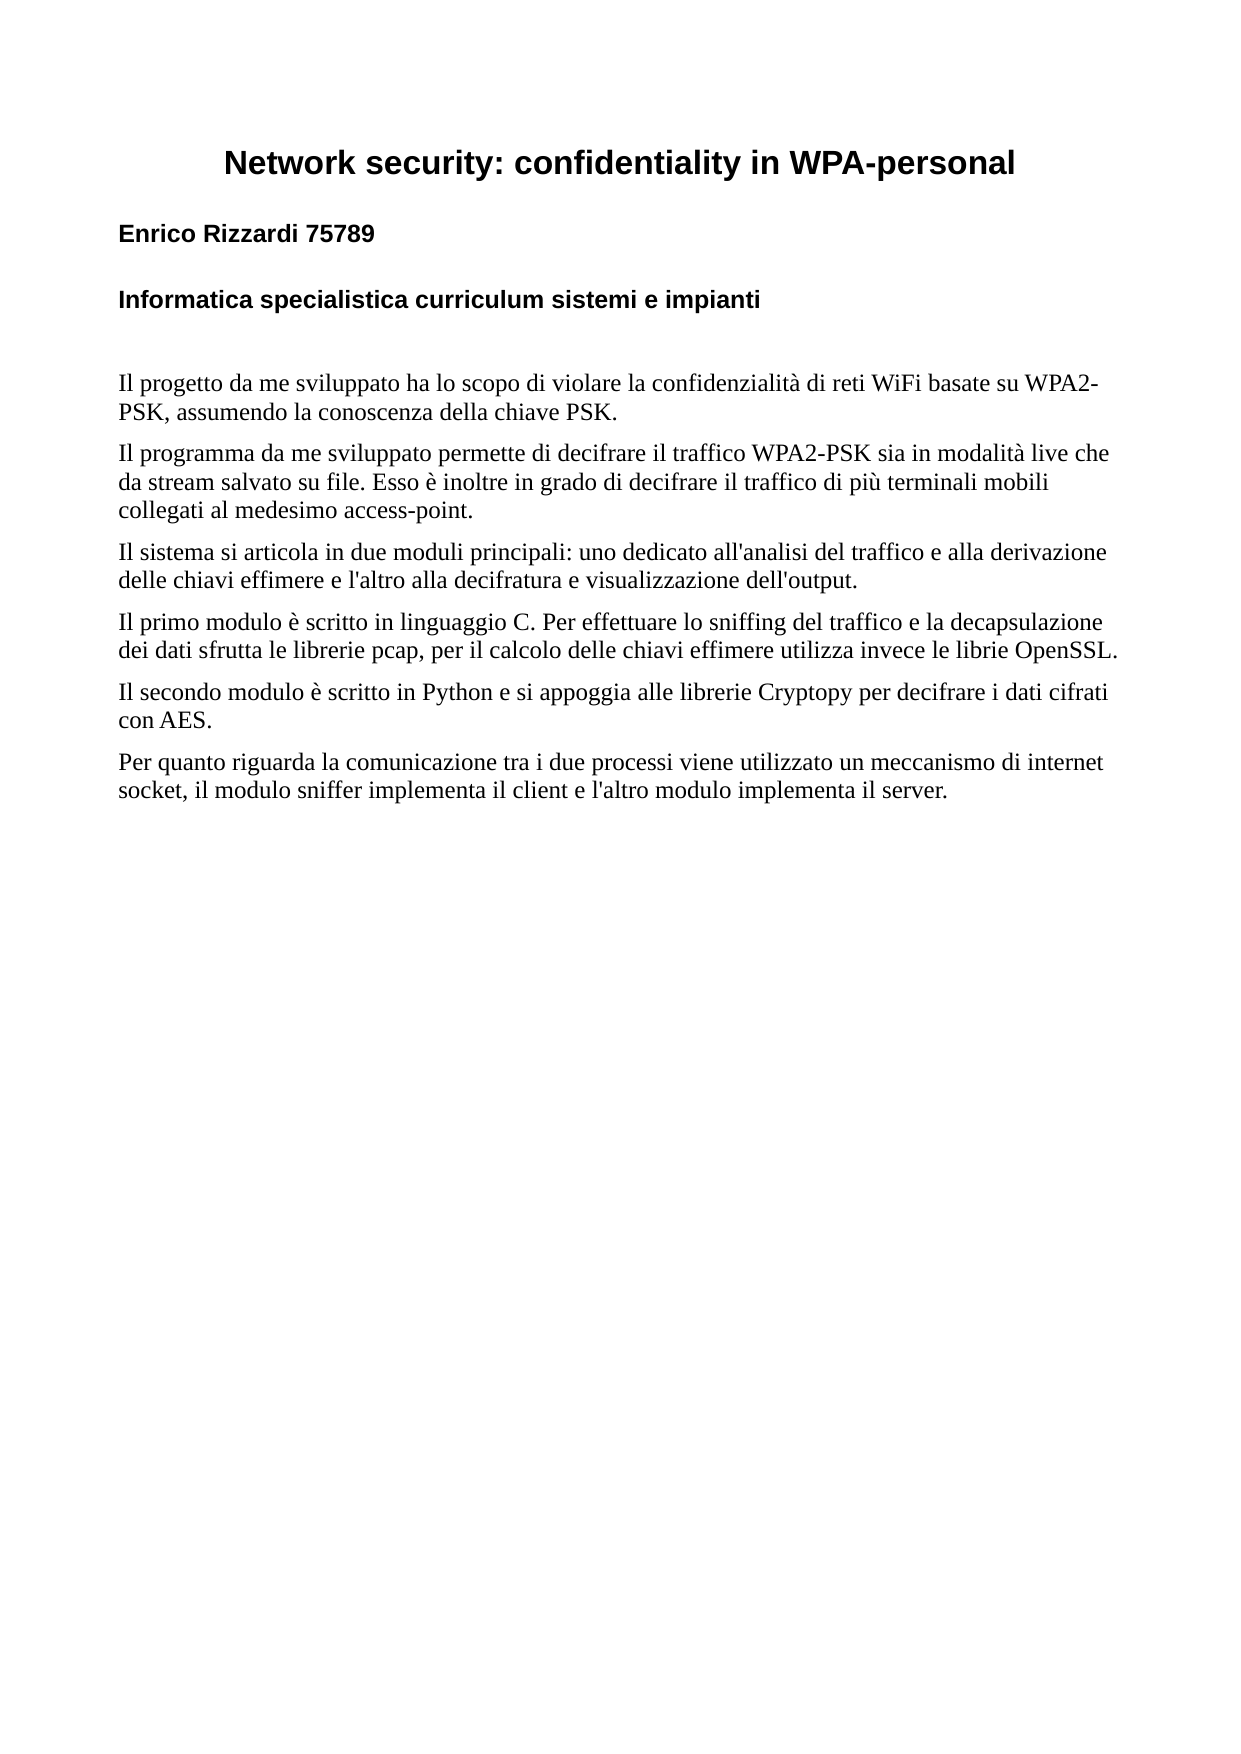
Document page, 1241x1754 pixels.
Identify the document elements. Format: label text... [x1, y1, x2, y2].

text Il primo modulo è scritto in linguaggio C. Per effettuare lo sniffing del traffico e la decapsulazione dei dati sfrutta le librerie pcap, per il calcolo delle chiavi effimere utilizza invece le librie OpenSSL. [118, 607, 1122, 664]
text Il programma da me sviluppato permette di decifrare il traffico WPA2-PSK sia in modalità live che da stream salvato su file. Esso è inoltre in grado di decifrare il traffico di più terminali mobili collegati al medesimo access-point. [118, 438, 1122, 524]
subtitle Network security: confidentiality in WPA-personal [118, 143, 1122, 182]
text Per quanto riguarda la comunicazione tra i due processi viene utilizzato un meccanismo di internet socket, il modulo sniffer implementa il client e l'altro modulo implementa il server. [118, 747, 1122, 804]
text Il progetto da me sviluppato ha lo scopo di violare la confidenzialità di reti WiFi basate su WPA2-PSK, assumendo la conoscenza della chiave PSK. [118, 368, 1122, 426]
subtitle Enrico Rizzardi 75789 [118, 219, 1122, 248]
subtitle Informatica specialistica curriculum sistemi e impianti [118, 286, 1122, 314]
text Il sistema si articola in due moduli principali: uno dedicato all'analisi del traffico e alla derivazione delle chiavi effimere e l'altro alla decifratura e visualizzazione dell'output. [118, 537, 1122, 594]
text Il secondo modulo è scritto in Python e si appoggia alle librerie Cryptopy per decifrare i dati cifrati con AES. [118, 677, 1122, 734]
